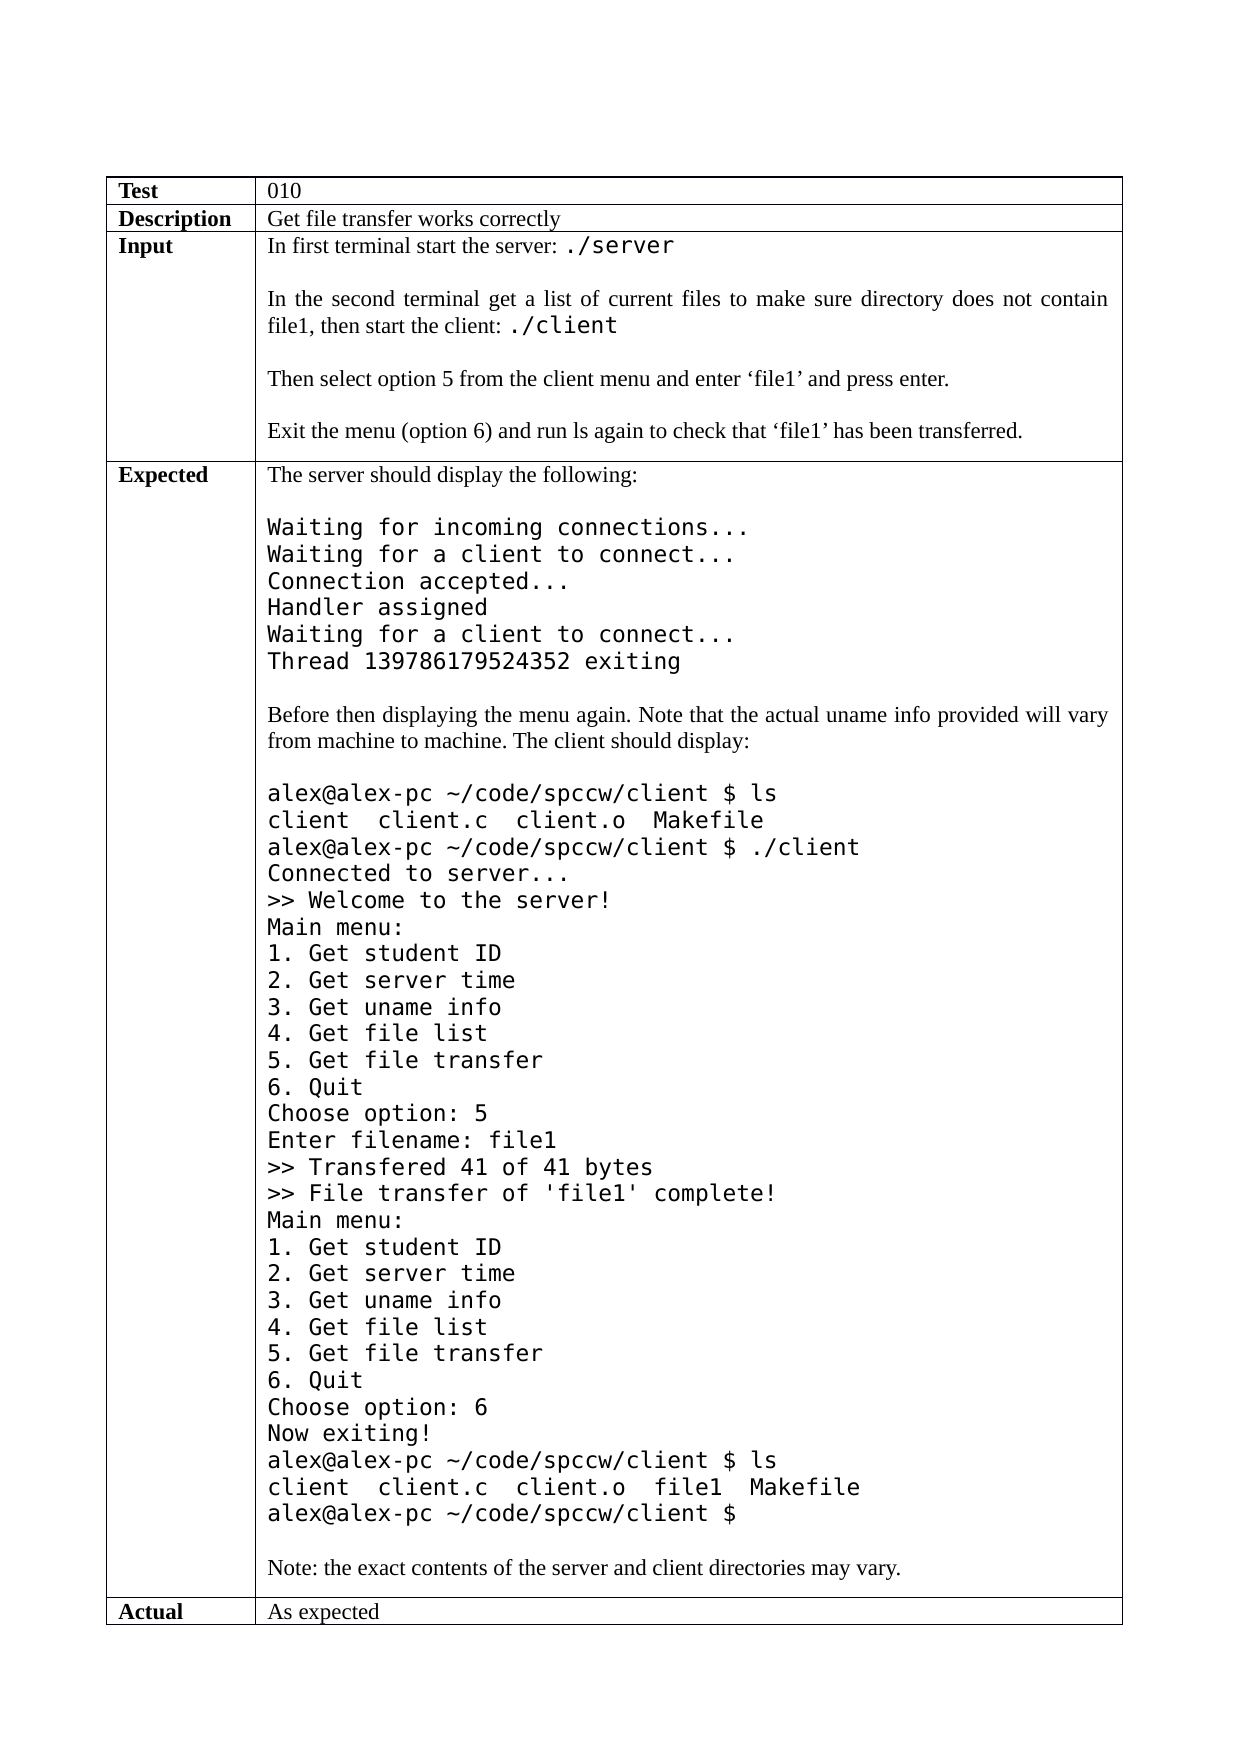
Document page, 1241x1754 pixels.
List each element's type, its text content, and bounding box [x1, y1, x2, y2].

table_cell In first terminal start the server: ./server In the second terminal get a list of current files to make sure directory does not contain file1, then start the client: ./client Then select option 5 from the client menu and enter ‘file1’ and press enter. Exit the menu (option 6) and run ls again to check that ‘file1’ has been transferred. [256, 232, 1122, 461]
table_cell Get file transfer works correctly [256, 205, 1122, 231]
table_header 010 [256, 178, 1122, 204]
table_cell The server should display the following: Waiting for incoming connections... Waiting for a client to connect... Connection accepted... Handler assigned Waiting for a client to connect... Thread 139786179524352 exiting Before then displaying the menu again. Note that the actual uname info provided will vary from machine to machine. The client should display: alex@alex-pc ~/code/spccw/client $ ls client client.c client.o Makefile alex@alex-pc ~/code/spccw/client $ ./client Connected to server... >> Welcome to the server! Main menu: 1. Get student ID 2. Get server time 3. Get uname info 4. Get file list 5. Get file transfer 6. Quit Choose option: 5 Enter filename: file1 >> Transfered 41 of 41 bytes >> File transfer of 'file1' complete! Main menu: 1. Get student ID 2. Get server time 3. Get uname info 4. Get file list 5. Get file transfer 6. Quit Choose option: 6 Now exiting! alex@alex-pc ~/code/spccw/client $ ls client client.c client.o file1 Makefile alex@alex-pc ~/code/spccw/client $ Note: the exact contents of the server and client directories may vary. [256, 462, 1122, 1597]
table_cell As expected [256, 1598, 1122, 1624]
table_cell Input [107, 232, 255, 461]
table_cell Description [107, 205, 255, 231]
table_cell Actual [107, 1598, 255, 1624]
table_header Test [107, 178, 255, 204]
table_cell Expected [107, 462, 255, 1597]
